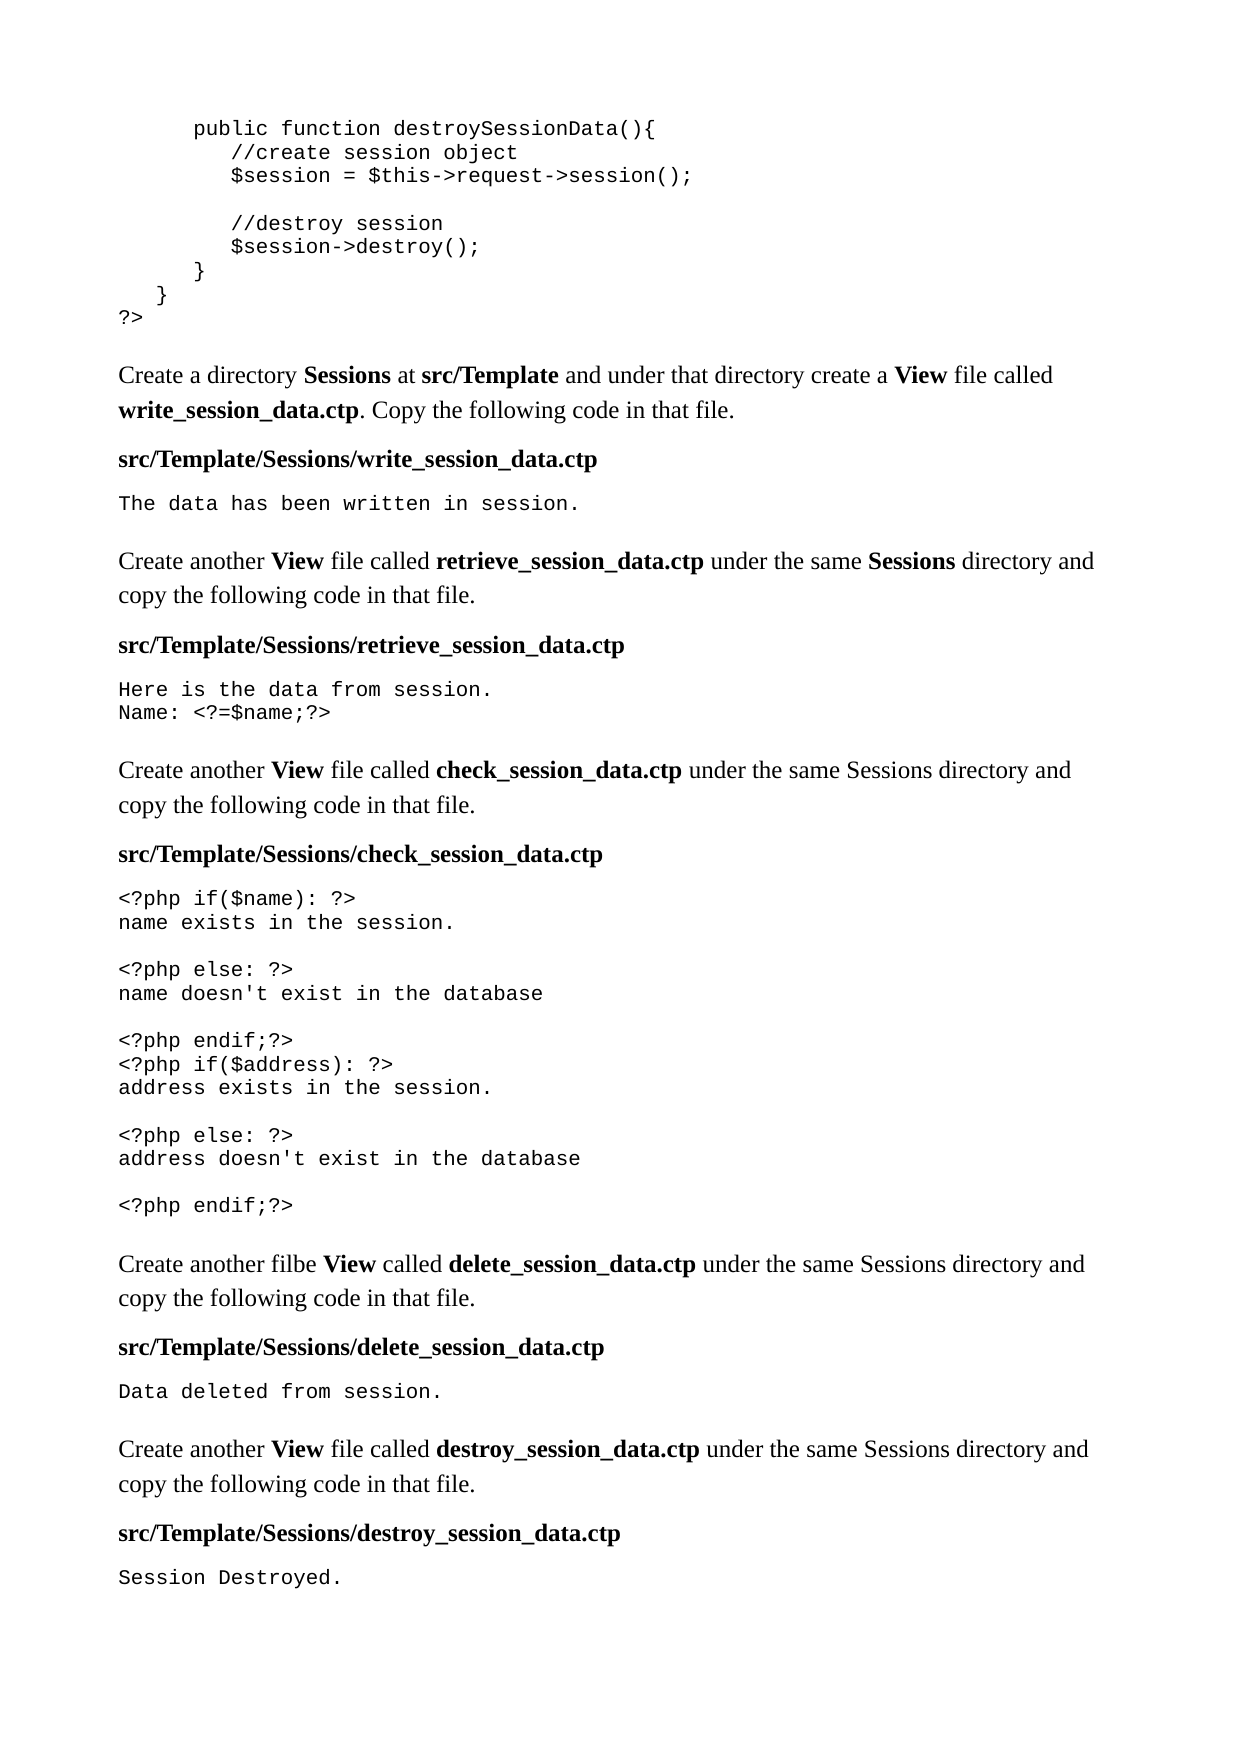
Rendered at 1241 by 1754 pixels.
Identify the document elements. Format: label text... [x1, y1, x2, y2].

text src/Template/Sessions/check_session_data.ctp [118, 839, 1122, 868]
text Name: <?=$name;?> [118, 702, 1122, 726]
text $session->destroy(); [118, 236, 1122, 260]
text <?php endif;?> [118, 1196, 1122, 1219]
text The data has been written in session. [118, 493, 1122, 517]
text src/Template/Sessions/retrieve_session_data.ctp [118, 630, 1122, 658]
text Create a directory Sessions at src/Template and under that directory create a View file called write_session_data.ctp. Copy the following code in that file. [118, 360, 1122, 424]
text <?php if($address): ?> [118, 1054, 1122, 1077]
text Session Destroyed. [118, 1567, 1122, 1591]
text <?php if($name): ?> [118, 888, 1122, 912]
text Here is the data from session. [118, 679, 1122, 702]
text Create another View file called check_session_data.ctp under the same Sessions directory and copy the following code in that file. [118, 756, 1122, 819]
text <?php else: ?> [118, 959, 1122, 983]
text address exists in the session. [118, 1077, 1122, 1101]
text src/Template/Sessions/write_session_data.ctp [118, 444, 1122, 473]
text name exists in the session. [118, 912, 1122, 935]
text address doesn't exist in the database [118, 1148, 1122, 1172]
text //create session object [118, 142, 1122, 165]
text <?php endif;?> [118, 1030, 1122, 1054]
text <?php else: ?> [118, 1124, 1122, 1148]
text name doesn't exist in the database [118, 983, 1122, 1006]
text src/Template/Sessions/delete_session_data.ctp [118, 1332, 1122, 1361]
text ?> [118, 307, 1122, 331]
text } [118, 284, 1122, 307]
text public function destroySessionData(){ [118, 118, 1122, 142]
text $session = $this->request->session(); [118, 165, 1122, 189]
text Create another View file called retrieve_session_data.ctp under the same Sessions directory and copy the following code in that file. [118, 546, 1122, 609]
text //destroy session [118, 213, 1122, 236]
text src/Template/Sessions/destroy_session_data.ctp [118, 1518, 1122, 1547]
text Create another filbe View called delete_session_data.ctp under the same Sessions directory and copy the following code in that file. [118, 1249, 1122, 1312]
text } [118, 260, 1122, 284]
text Create another View file called destroy_session_data.ctp under the same Sessions directory and copy the following code in that file. [118, 1434, 1122, 1498]
text Data deleted from session. [118, 1381, 1122, 1405]
